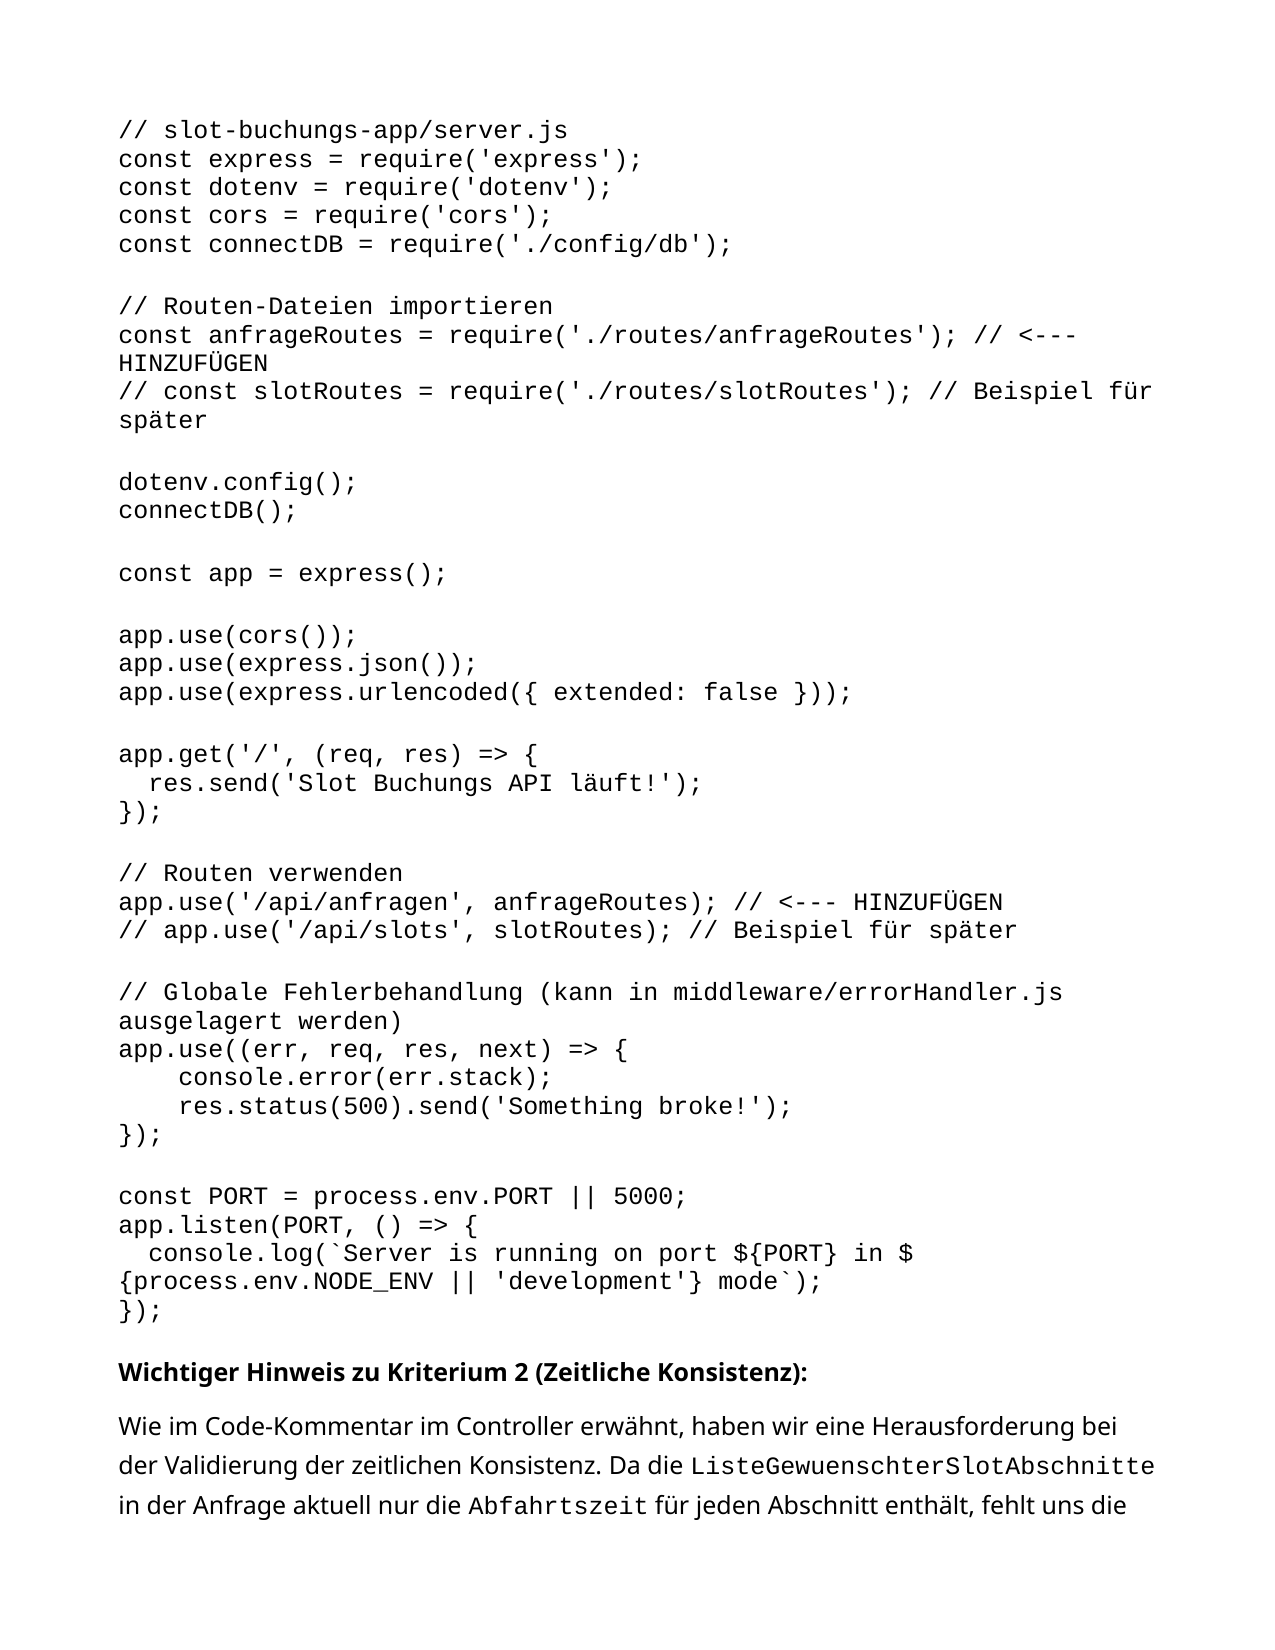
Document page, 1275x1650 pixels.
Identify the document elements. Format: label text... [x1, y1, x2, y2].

text Wie im Code-Kommentar im Controller erwähnt, haben wir eine Herausforderung bei der Validierung der zeitlichen Konsistenz. Da die ListeGewuenschterSlotAbschnitte in der Anfrage aktuell nur die Abfahrtszeit für jeden Abschnitt enthält, fehlt uns die [118, 1409, 1157, 1522]
text // const slotRoutes = require('./routes/slotRoutes'); // Beispiel für später [118, 379, 1157, 436]
text }); [118, 1122, 1157, 1150]
text // slot-buchungs-app/server.js [118, 118, 1157, 146]
text // app.use('/api/slots', slotRoutes); // Beispiel für später [118, 917, 1157, 946]
text // Routen-Dateien importieren [118, 294, 1157, 322]
text // Globale Fehlerbehandlung (kann in middleware/errorHandler.js ausgelagert werden) [118, 980, 1157, 1037]
text connectDB(); [118, 498, 1157, 526]
text console.log(`Server is running on port ${PORT} in ${process.env.NODE_ENV || 'development'} mode`); [118, 1241, 1157, 1297]
text app.get('/', (req, res) => { [118, 742, 1157, 770]
text app.listen(PORT, () => { [118, 1212, 1157, 1241]
text Wichtiger Hinweis zu Kriterium 2 (Zeitliche Konsistenz): [118, 1355, 1157, 1389]
text app.use((err, req, res, next) => { [118, 1037, 1157, 1065]
text // Routen verwenden [118, 861, 1157, 889]
text app.use(express.json()); [118, 651, 1157, 679]
text const express = require('express'); [118, 146, 1157, 175]
text res.status(500).send('Something broke!'); [118, 1093, 1157, 1122]
text const dotenv = require('dotenv'); [118, 175, 1157, 203]
text dotenv.config(); [118, 469, 1157, 498]
text res.send('Slot Buchungs API läuft!'); [118, 770, 1157, 798]
text app.use(cors()); [118, 623, 1157, 651]
text const app = express(); [118, 560, 1157, 589]
text const cors = require('cors'); [118, 203, 1157, 231]
text const anfrageRoutes = require('./routes/anfrageRoutes'); // <--- HINZUFÜGEN [118, 322, 1157, 379]
text app.use(express.urlencoded({ extended: false })); [118, 679, 1157, 708]
text console.error(err.stack); [118, 1065, 1157, 1093]
text app.use('/api/anfragen', anfrageRoutes); // <--- HINZUFÜGEN [118, 889, 1157, 917]
text }); [118, 1297, 1157, 1326]
text const PORT = process.env.PORT || 5000; [118, 1184, 1157, 1212]
text const connectDB = require('./config/db'); [118, 231, 1157, 260]
text }); [118, 798, 1157, 827]
